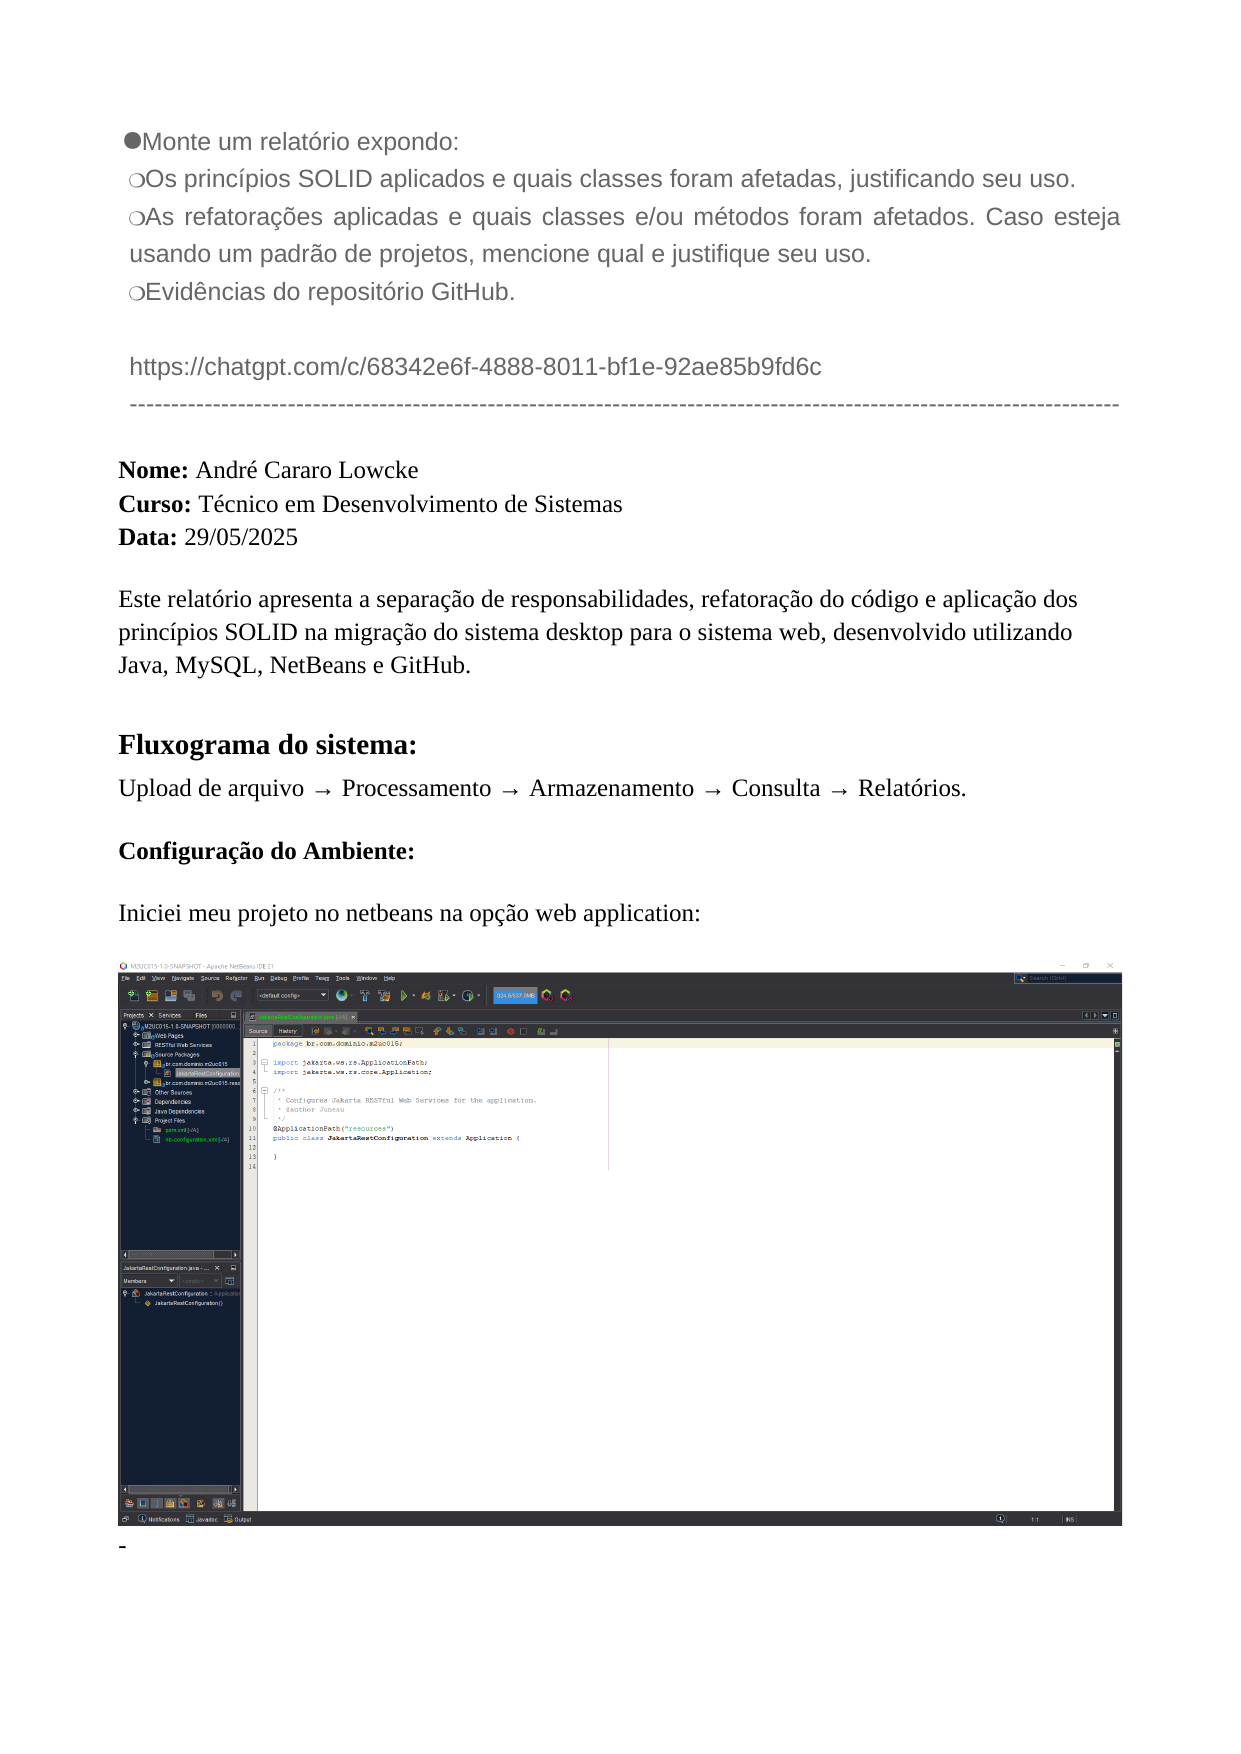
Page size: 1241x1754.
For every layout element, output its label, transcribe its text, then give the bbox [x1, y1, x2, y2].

text Nome: André Cararo Lowcke Curso: Técnico em Desenvolvimento de Sistemas Data: 29/05/2025 [118, 456, 1122, 550]
text - [118, 1526, 1122, 1558]
list Os princípios SOLID aplicados e quais classes foram afetadas, justificando seu uso. [129, 156, 1122, 193]
text https://chatgpt.com/c/68342e6f-4888-8011-bf1e-92ae85b9fd6c [129, 343, 1122, 381]
text Este relatório apresenta a separação de responsabilidades, refatoração do código e aplicação dos princípios SOLID na migração do sistema desktop para o sistema web, desenvolvido utilizando Java, MySQL, NetBeans e GitHub. [118, 584, 1122, 679]
list As refatorações aplicadas e quais classes e/ou métodos foram afetados. Caso esteja usando um padrão de projetos, mencione qual e justifique seu uso. [129, 193, 1122, 268]
subtitle Fluxograma do sistema: [118, 727, 1122, 761]
list Evidências do repositório GitHub. [129, 268, 1122, 306]
picture [118, 960, 1123, 1526]
list ----------------------------------------------------------------------------------------------------------------------- [129, 381, 1122, 418]
list Monte um relatório expondo: [123, 118, 1122, 156]
text Configuração do Ambiente: [118, 836, 1122, 864]
text Upload de arquivo → Processamento → Armazenamento → Consulta → Relatórios. [118, 773, 1122, 802]
text Iniciei meu projeto no netbeans na opção web application: [118, 898, 1122, 927]
